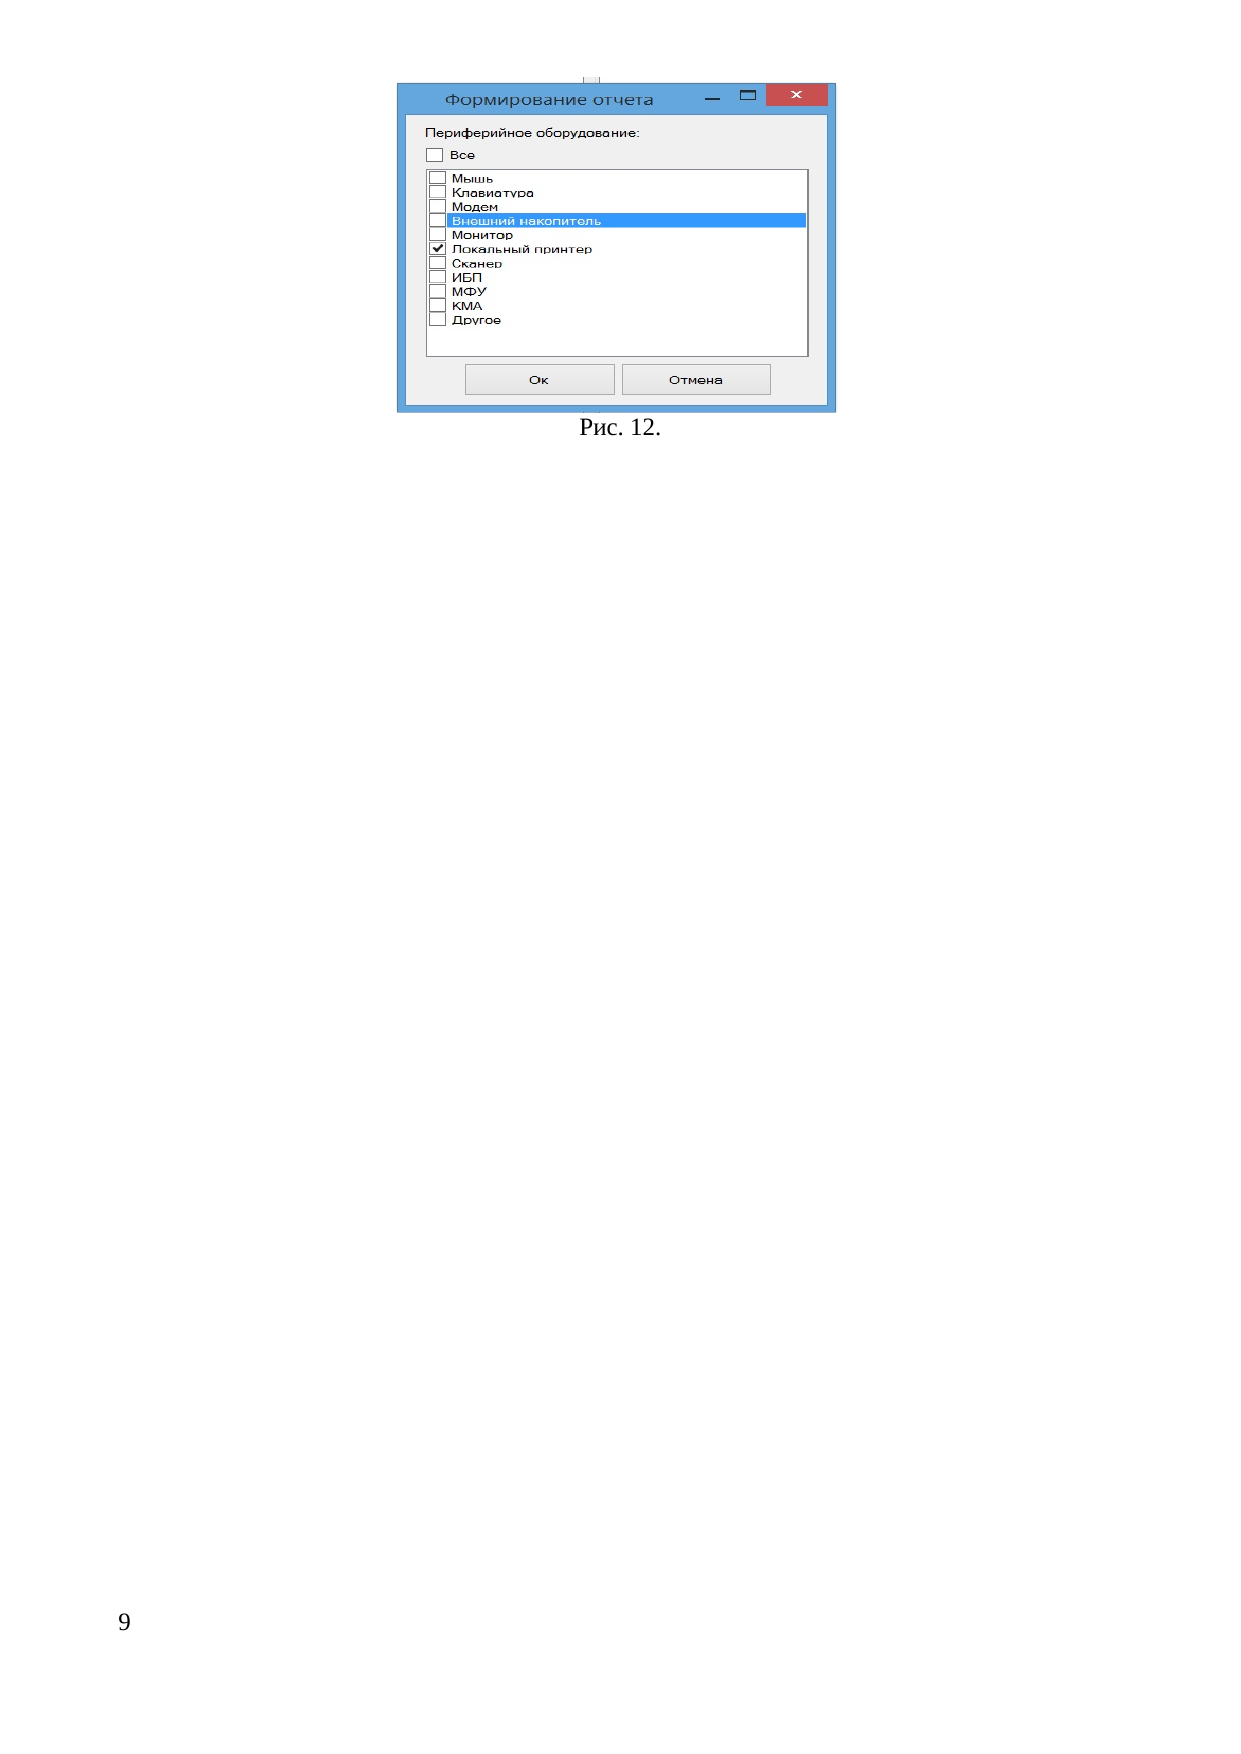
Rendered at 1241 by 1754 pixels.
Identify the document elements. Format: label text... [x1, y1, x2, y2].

text Рис. 12. [118, 77, 1122, 441]
picture [396, 77, 844, 413]
